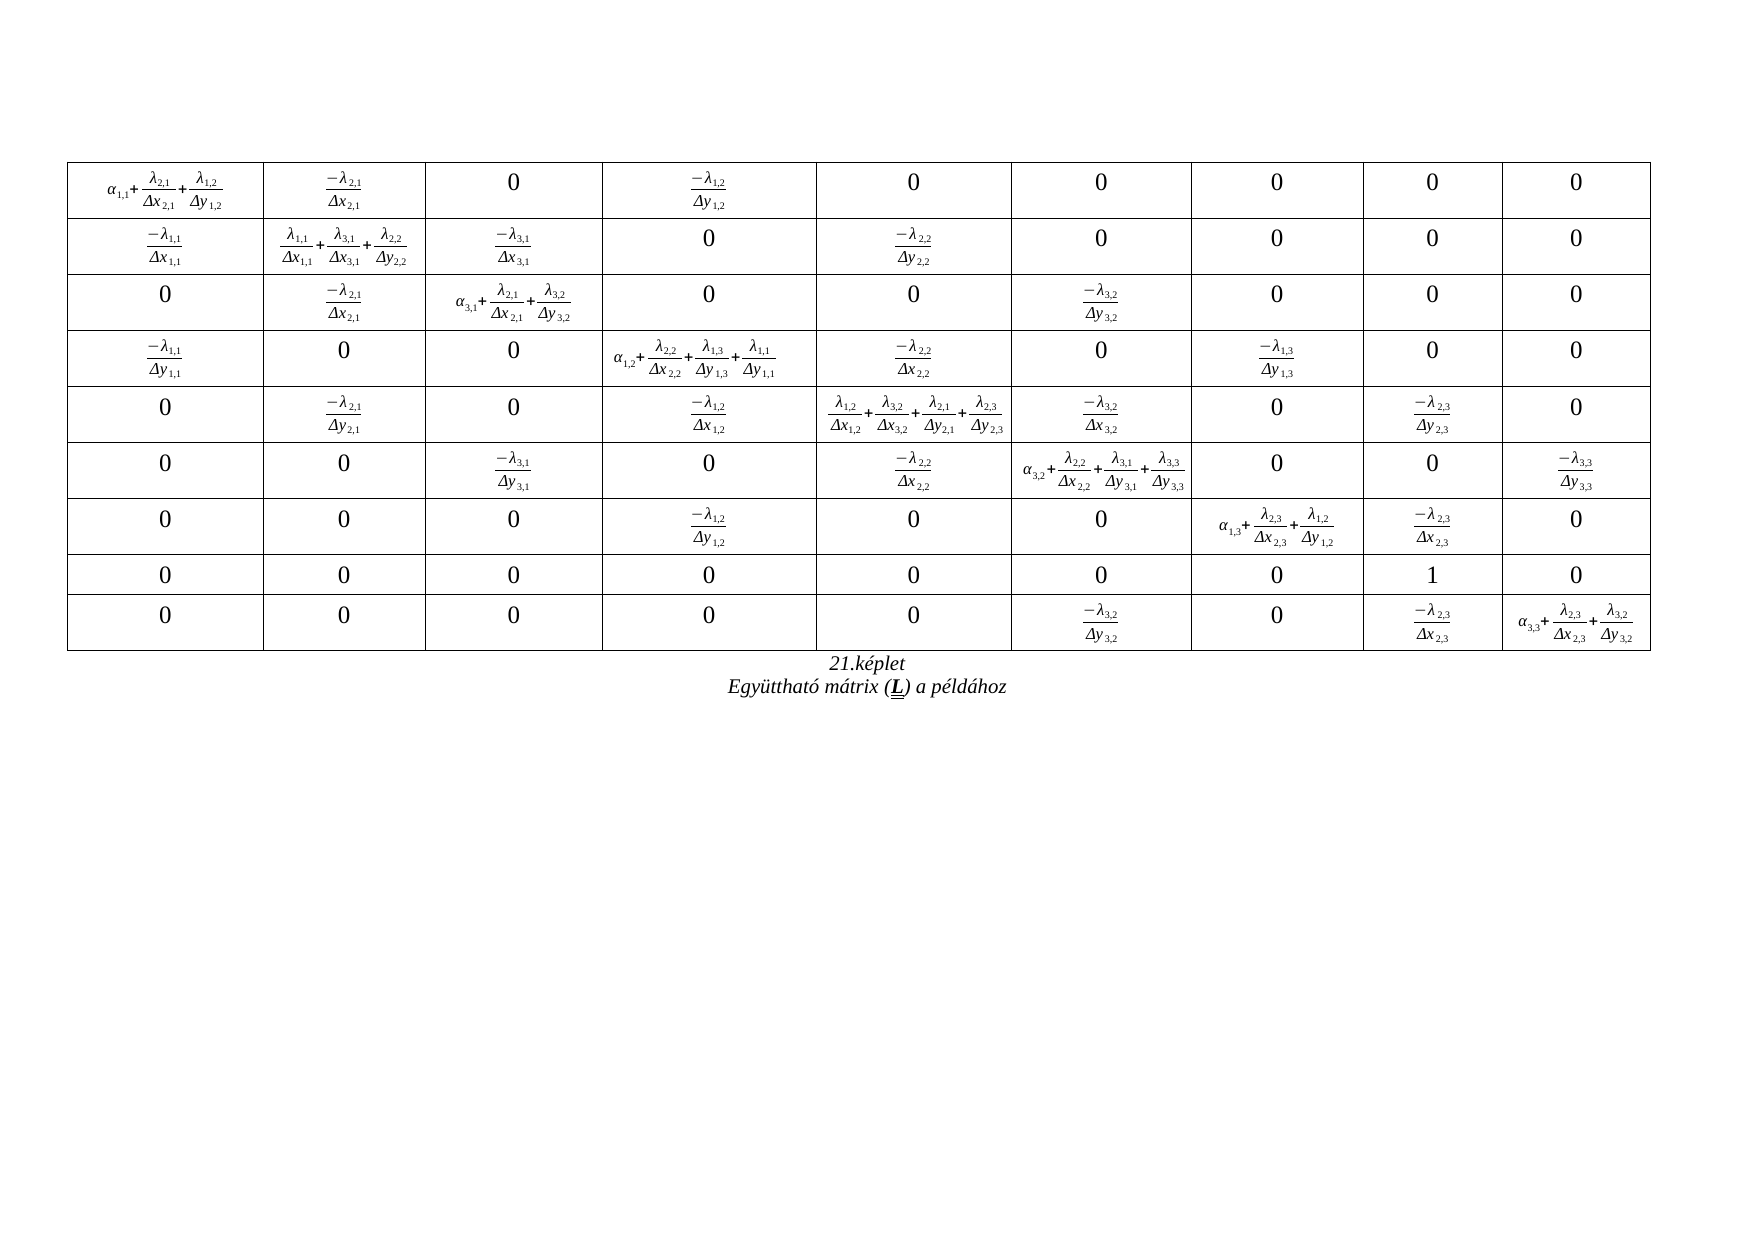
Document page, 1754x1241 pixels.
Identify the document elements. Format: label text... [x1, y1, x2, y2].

table_cell [817, 443, 1011, 498]
table_cell 0 [1503, 331, 1650, 386]
table_cell 0 [264, 331, 425, 386]
table_cell 0 [1192, 595, 1363, 650]
table_header [264, 163, 425, 218]
table_cell 0 [1012, 499, 1191, 554]
table_header 0 [1192, 163, 1363, 218]
table_cell 0 [264, 555, 425, 594]
table_cell 0 [1192, 219, 1363, 274]
table_cell 0 [264, 443, 425, 498]
table_cell 1 [1364, 555, 1502, 594]
table_cell 0 [426, 499, 602, 554]
table_cell 0 [1012, 219, 1191, 274]
table_cell 0 [426, 331, 602, 386]
table_header [603, 163, 816, 218]
table_cell [264, 387, 425, 442]
table_cell [426, 275, 602, 330]
table_cell [1192, 331, 1363, 386]
table_cell 0 [68, 499, 263, 554]
table_cell 0 [1503, 219, 1650, 274]
table_cell 0 [426, 555, 602, 594]
table_cell 0 [426, 595, 602, 650]
table_cell 0 [68, 275, 263, 330]
table_header 0 [426, 163, 602, 218]
table_cell [817, 331, 1011, 386]
table_cell [603, 331, 816, 386]
table_cell [68, 219, 263, 274]
table_cell [1012, 595, 1191, 650]
subtitle Együttható mátrix (L) a példához [153, 674, 1583, 698]
table_cell 0 [817, 555, 1011, 594]
table_cell [603, 387, 816, 442]
table_cell 0 [603, 555, 816, 594]
table_cell 0 [68, 443, 263, 498]
table_cell [1364, 499, 1502, 554]
table_cell [426, 219, 602, 274]
table_cell [1503, 443, 1650, 498]
table_cell 0 [603, 219, 816, 274]
table_cell [1012, 275, 1191, 330]
table_cell [1012, 443, 1191, 498]
table_cell 0 [264, 499, 425, 554]
subtitle 21.képlet [153, 651, 1583, 674]
table_cell [68, 331, 263, 386]
table_header 0 [1012, 163, 1191, 218]
table_cell 0 [68, 595, 263, 650]
table_cell [264, 275, 425, 330]
table_header [68, 163, 263, 218]
table_cell [426, 443, 602, 498]
table_cell 0 [1503, 499, 1650, 554]
table_cell 0 [603, 595, 816, 650]
table_cell 0 [1192, 443, 1363, 498]
table_cell [817, 219, 1011, 274]
table_cell [1012, 387, 1191, 442]
table_cell 0 [1012, 555, 1191, 594]
table_cell 0 [1192, 555, 1363, 594]
table_cell 0 [1192, 275, 1363, 330]
table_cell 0 [426, 387, 602, 442]
table_cell 0 [68, 387, 263, 442]
table_cell 0 [817, 499, 1011, 554]
table_cell 0 [68, 555, 263, 594]
table_cell 0 [1364, 219, 1502, 274]
table_cell [1192, 499, 1363, 554]
table_cell [1364, 595, 1502, 650]
table_cell 0 [817, 275, 1011, 330]
table_cell [1364, 387, 1502, 442]
table_cell 0 [817, 595, 1011, 650]
table_cell [817, 387, 1011, 442]
table_header 0 [1364, 163, 1502, 218]
table_cell 0 [1503, 387, 1650, 442]
table_header 0 [1503, 163, 1650, 218]
table_cell 0 [1364, 443, 1502, 498]
table_header 0 [817, 163, 1011, 218]
table_cell 0 [1012, 331, 1191, 386]
table_cell 0 [1364, 331, 1502, 386]
table_cell [1503, 595, 1650, 650]
table_cell [264, 219, 425, 274]
table_cell 0 [603, 275, 816, 330]
table_cell 0 [1503, 275, 1650, 330]
table_cell 0 [264, 595, 425, 650]
table_cell 0 [1503, 555, 1650, 594]
table_cell 0 [1364, 275, 1502, 330]
table_cell [603, 499, 816, 554]
table_cell 0 [1192, 387, 1363, 442]
table_cell 0 [603, 443, 816, 498]
